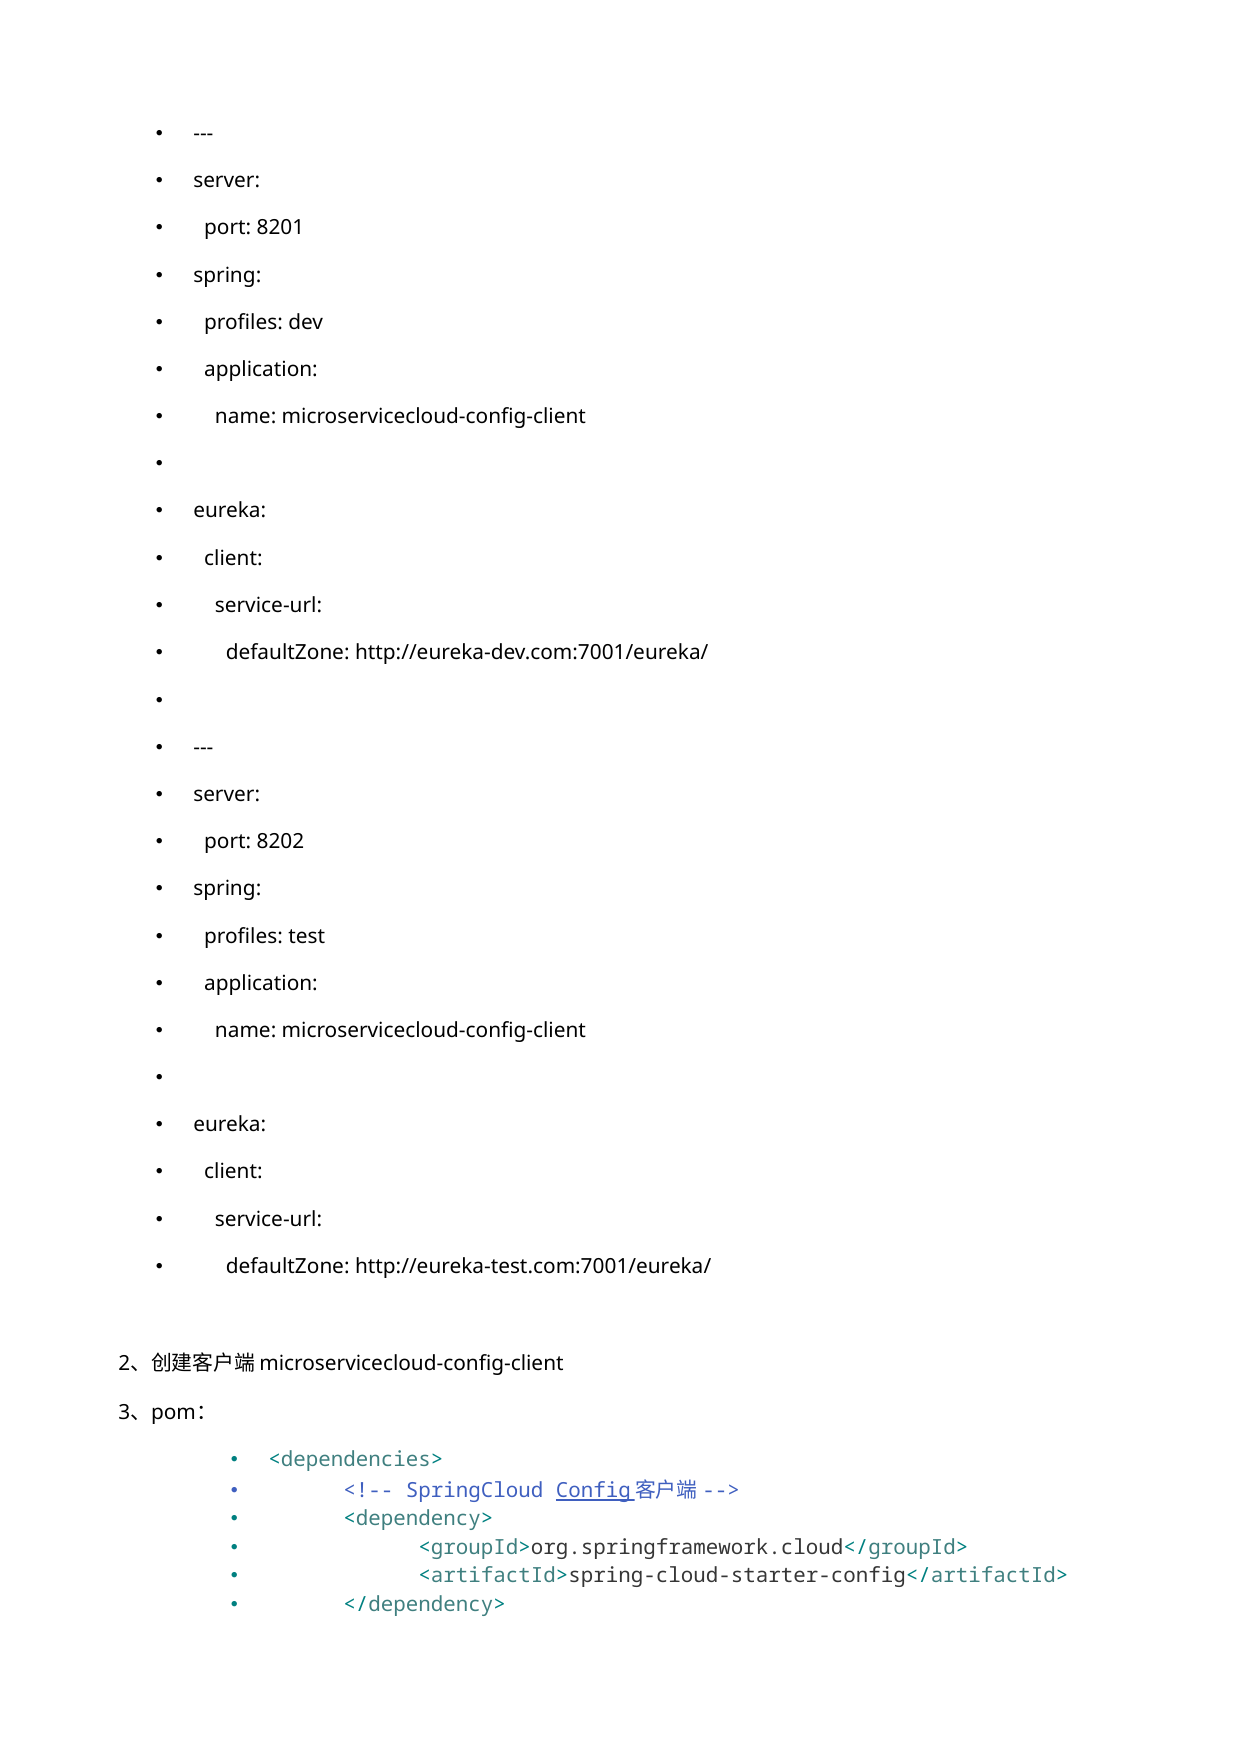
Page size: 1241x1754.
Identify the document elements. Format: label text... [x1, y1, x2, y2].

list <dependency> [231, 1503, 1122, 1532]
text 3、pom： [118, 1395, 1122, 1426]
list --- [156, 118, 1122, 147]
list port: 8202 [156, 826, 1122, 855]
list eureka: [156, 1109, 1122, 1138]
list service-url: [156, 1204, 1122, 1232]
list profiles: dev [156, 307, 1122, 335]
list spring: [156, 873, 1122, 902]
list port: 8201 [156, 212, 1122, 241]
list eureka: [156, 496, 1122, 524]
list name: microservicecloud-config-client [156, 1015, 1122, 1043]
list spring: [156, 260, 1122, 288]
list <dependencies> [231, 1444, 1122, 1473]
list defaultZone: http://eureka-dev.com:7001/eureka/ [156, 637, 1122, 666]
list server: [156, 165, 1122, 194]
list client: [156, 1157, 1122, 1185]
list application: [156, 968, 1122, 996]
list application: [156, 354, 1122, 382]
list profiles: test [156, 921, 1122, 949]
list name: microservicecloud-config-client [156, 401, 1122, 430]
list --- [156, 732, 1122, 760]
text 2、创建客户端microservicecloud-config-client [118, 1346, 1122, 1376]
list server: [156, 779, 1122, 808]
list service-url: [156, 590, 1122, 618]
list <!-- SpringCloud Config客户端 --> [231, 1473, 1122, 1503]
list </dependency> [231, 1589, 1122, 1617]
list <artifactId>spring-cloud-starter-config</artifactId> [231, 1560, 1122, 1589]
list client: [156, 543, 1122, 571]
list <groupId>org.springframework.cloud</groupId> [231, 1532, 1122, 1560]
list defaultZone: http://eureka-test.com:7001/eureka/ [156, 1251, 1122, 1279]
